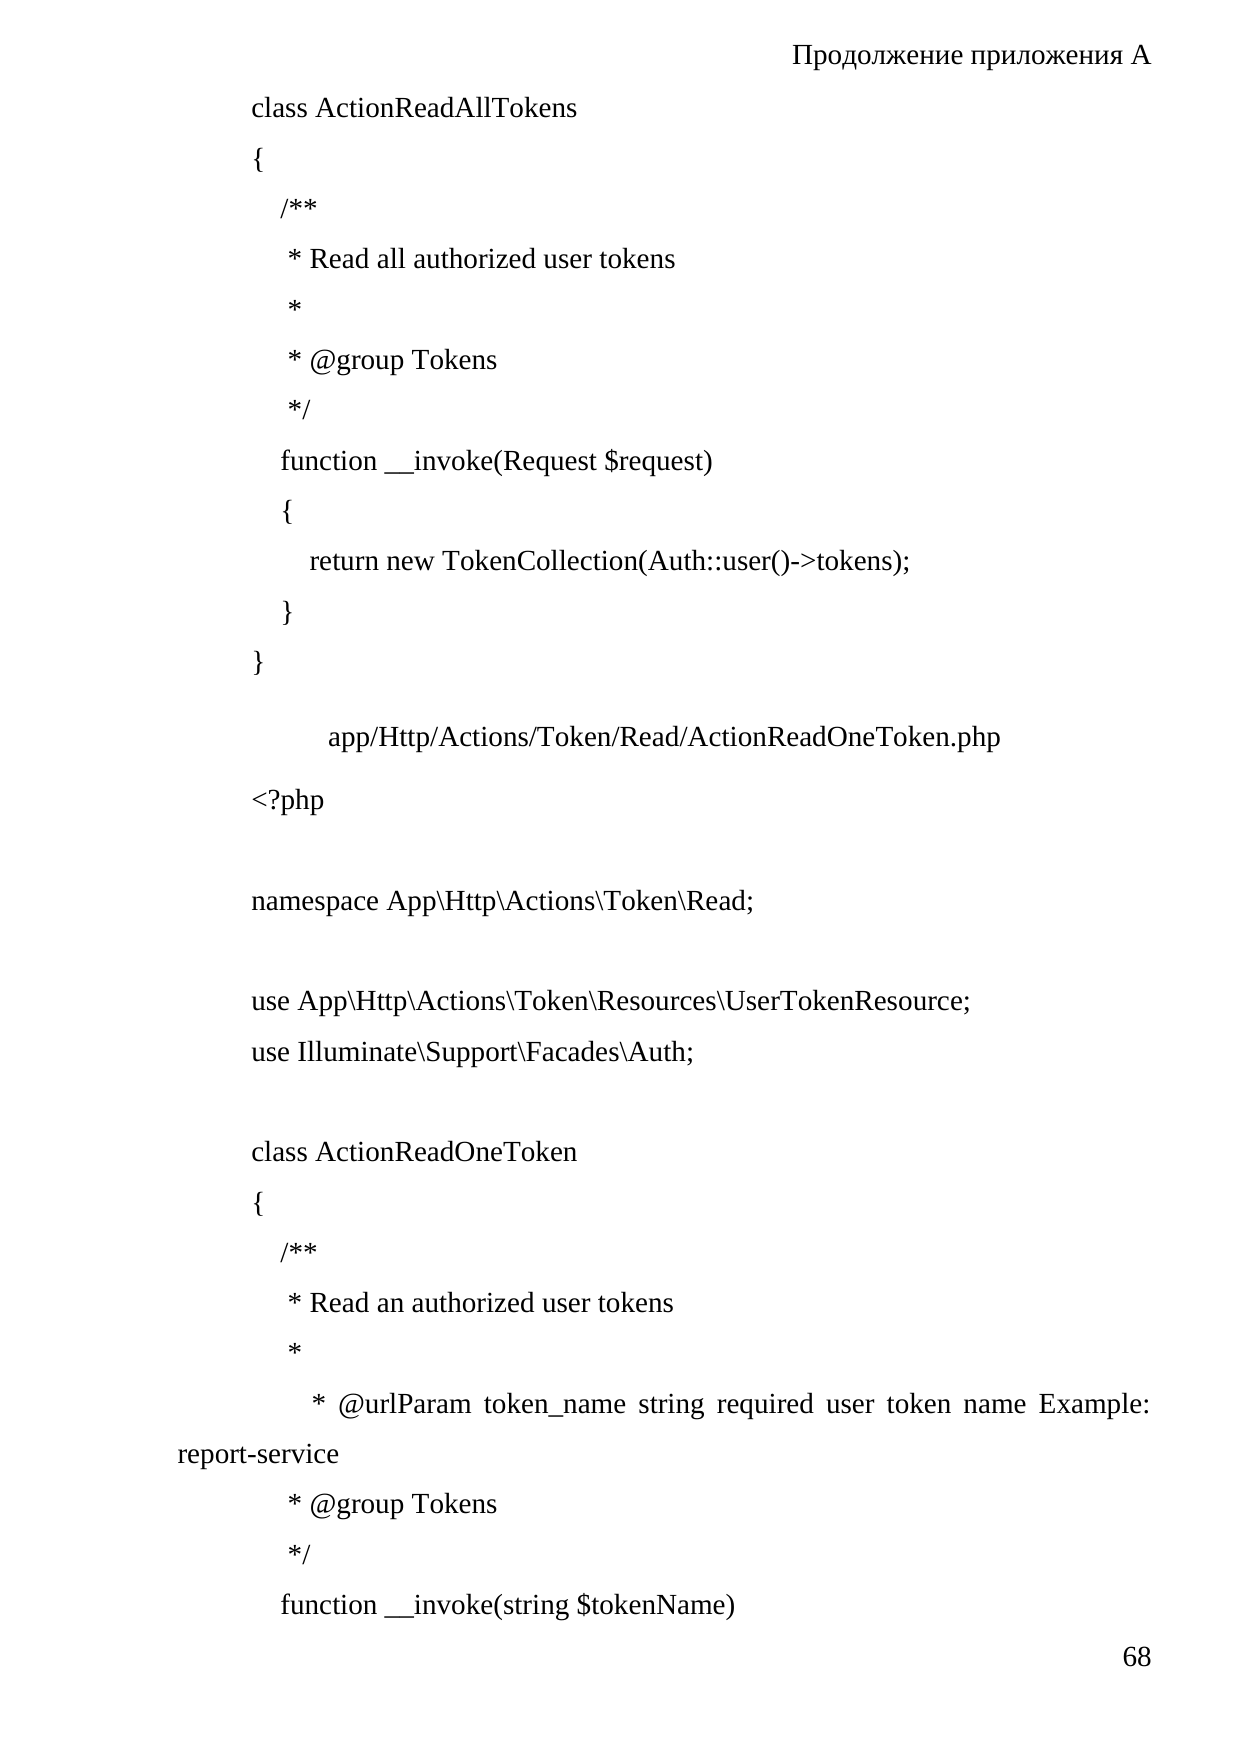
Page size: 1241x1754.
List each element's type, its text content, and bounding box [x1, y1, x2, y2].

text * @urlParam token_name string required user token name Example: report-service [177, 1386, 1152, 1470]
text /** [177, 1235, 1152, 1268]
text */ [177, 392, 1152, 426]
text * @group Tokens [177, 342, 1152, 376]
subtitle app/Http/Actions/Token/Read/ActionReadOneToken.php [177, 719, 1152, 753]
text /** [177, 191, 1152, 225]
text use App\Http\Actions\Token\Resources\UserTokenResource; [177, 983, 1152, 1017]
text { [177, 141, 1152, 174]
text * Read all authorized user tokens [177, 242, 1152, 275]
text <?php [177, 782, 1152, 816]
text { [177, 493, 1152, 527]
text function __invoke(Request $request) [177, 443, 1152, 476]
text * Read an authorized user tokens [177, 1285, 1152, 1319]
text return new TokenCollection(Auth::user()->tokens); [177, 543, 1152, 577]
text * @group Tokens [177, 1487, 1152, 1520]
text { [177, 1185, 1152, 1218]
text * [177, 292, 1152, 325]
text use Illuminate\Support\Facades\Auth; [177, 1034, 1152, 1067]
text class ActionReadAllTokens [177, 91, 1152, 124]
text * [177, 1336, 1152, 1369]
text } [177, 644, 1152, 678]
text function __invoke(string $tokenName) [177, 1587, 1152, 1621]
text */ [177, 1537, 1152, 1570]
text } [177, 594, 1152, 627]
text namespace App\Http\Actions\Token\Read; [177, 883, 1152, 916]
text class ActionReadOneToken [177, 1134, 1152, 1168]
